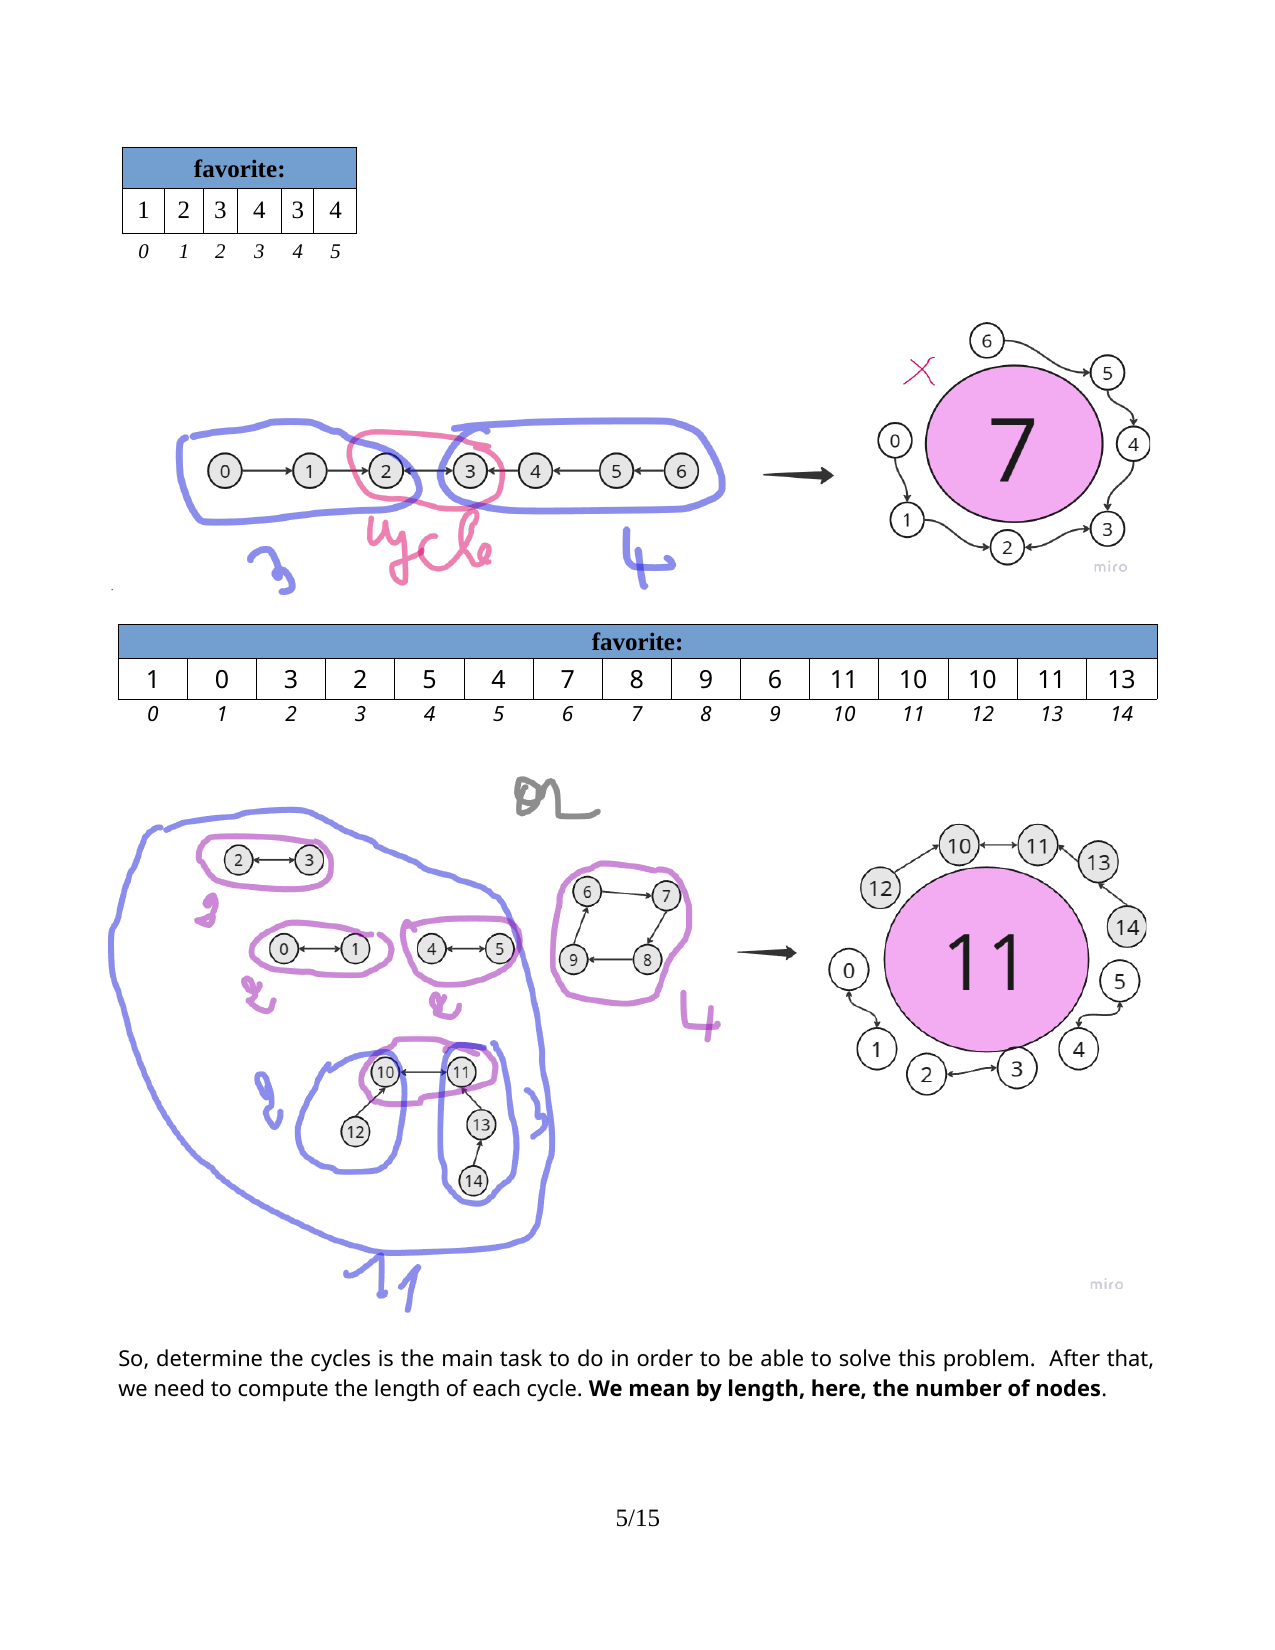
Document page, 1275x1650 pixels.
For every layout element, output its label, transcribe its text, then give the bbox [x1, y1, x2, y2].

table_cell 3 [204, 189, 237, 233]
table_cell 10 [809, 700, 878, 727]
table_cell 11 [879, 700, 948, 727]
table_cell 3 [237, 234, 281, 269]
table_cell 1 [164, 234, 203, 269]
table_cell 11 [1018, 659, 1086, 698]
table_cell 14 [1086, 700, 1157, 727]
table_cell 0 [123, 234, 164, 269]
table_header favorite: [123, 148, 356, 188]
table_cell 6 [533, 700, 602, 727]
table_cell 8 [603, 659, 671, 698]
table_cell 5 [464, 700, 533, 727]
table_cell 4 [465, 659, 533, 698]
table_cell 9 [672, 659, 740, 698]
table_cell 7 [602, 700, 671, 727]
table_cell 7 [534, 659, 602, 698]
table_cell 9 [740, 700, 809, 727]
table_cell 5 [395, 659, 464, 698]
table_cell 8 [671, 700, 740, 727]
table_cell 0 [188, 659, 256, 698]
table_cell 3 [282, 189, 313, 233]
table_cell 1 [119, 659, 187, 698]
table_cell 12 [948, 700, 1017, 727]
table_cell 4 [314, 189, 356, 233]
table_cell 5 [314, 234, 357, 269]
table_cell 4 [238, 189, 281, 233]
picture [107, 775, 1147, 1313]
table_cell 13 [1087, 659, 1157, 698]
table_cell 3 [325, 700, 394, 727]
table_cell 2 [256, 700, 325, 727]
table_cell 10 [879, 659, 948, 698]
table_cell 1 [123, 189, 164, 233]
table_cell 13 [1017, 700, 1086, 727]
table_cell 4 [281, 234, 314, 269]
table_cell 3 [257, 659, 325, 698]
table_cell 6 [741, 659, 809, 698]
table_cell 11 [810, 659, 878, 698]
table_cell 2 [203, 234, 237, 269]
table_cell 2 [326, 659, 394, 698]
table_cell 4 [395, 700, 464, 727]
picture [111, 322, 1151, 595]
table_cell 10 [949, 659, 1017, 698]
table_cell 1 [187, 700, 256, 727]
text So, determine the cycles is the main task to do in order to be able to solve this problem. After that, we need to compute the length of each cycle. We mean by length, here, the number of nodes. [118, 1343, 1157, 1402]
table_cell 0 [118, 700, 187, 727]
table_header favorite: [119, 625, 1157, 658]
table_cell 2 [165, 189, 203, 233]
